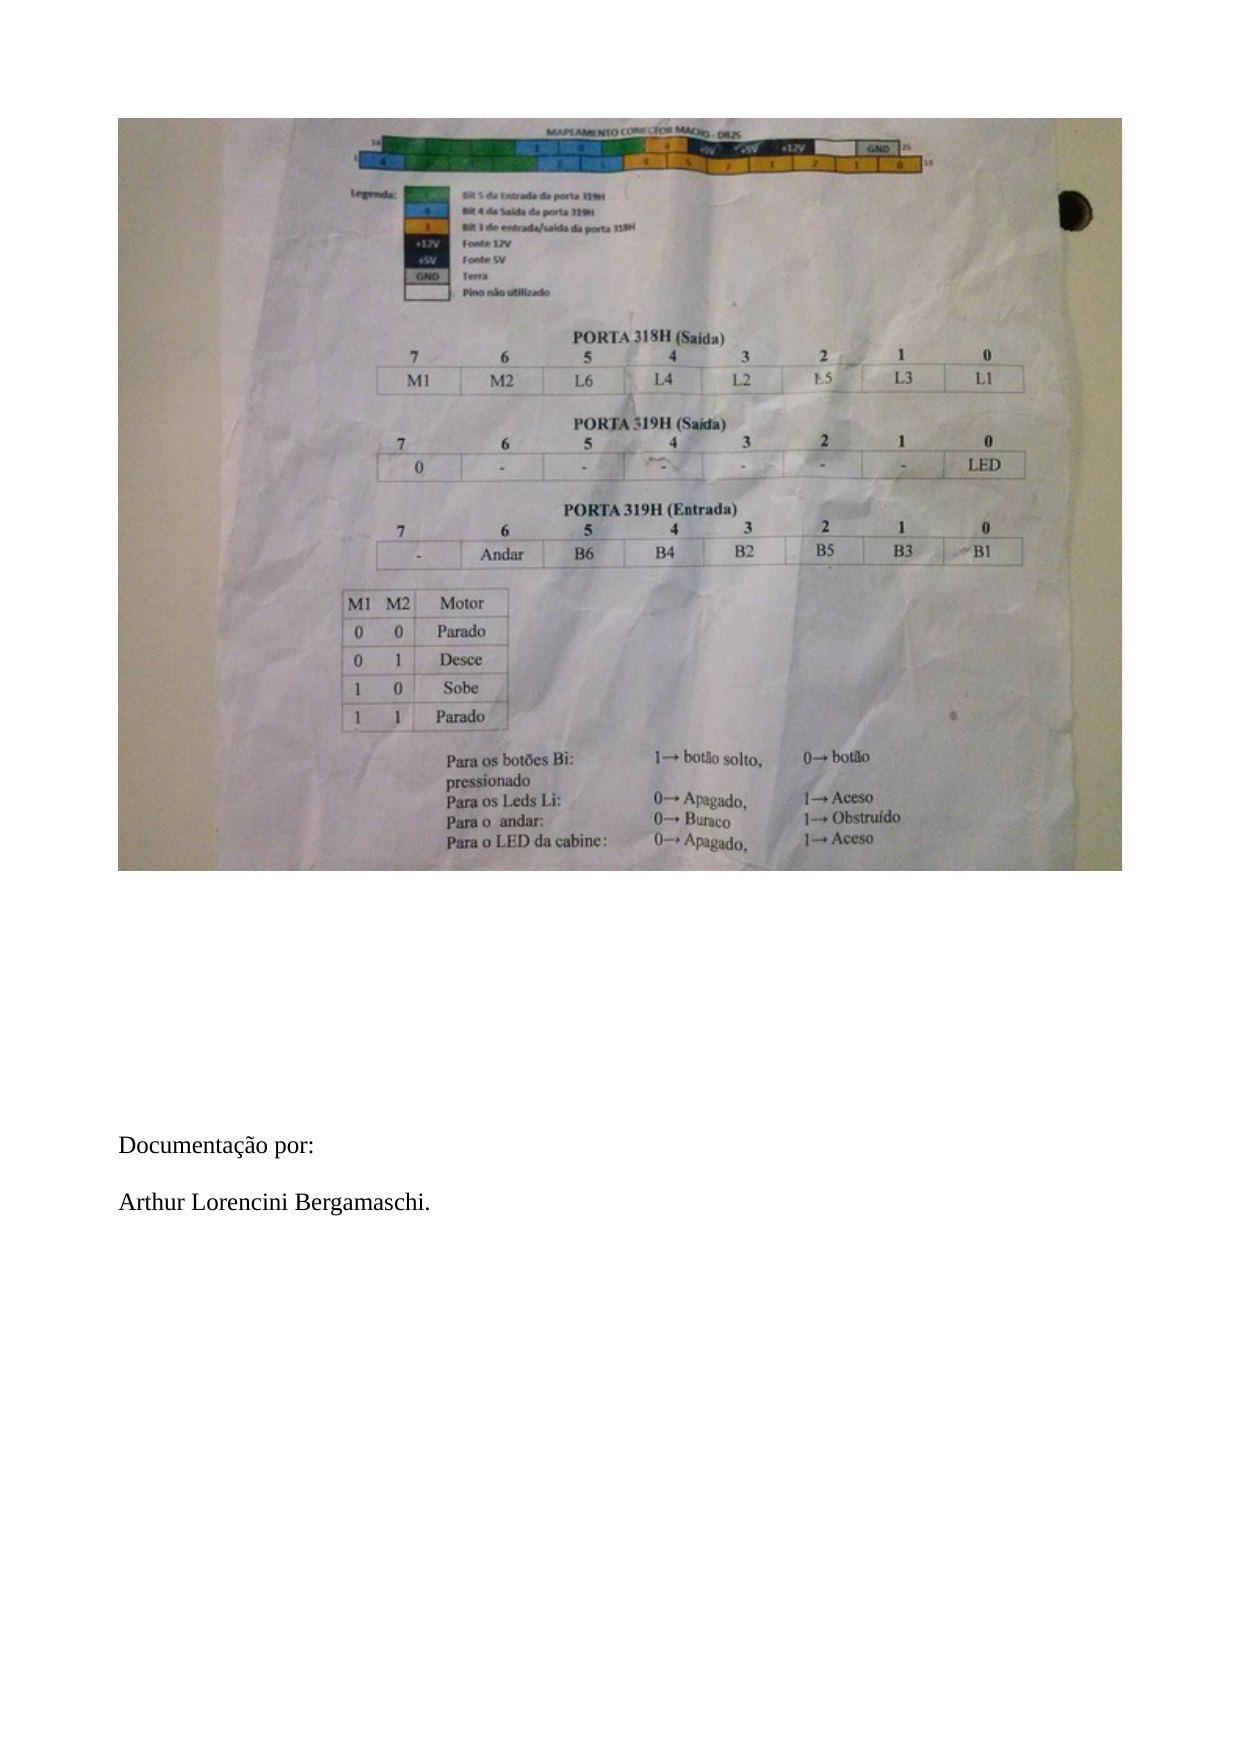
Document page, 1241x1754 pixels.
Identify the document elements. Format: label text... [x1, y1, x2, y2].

text Documentação por: [118, 1130, 1122, 1158]
picture [118, 118, 1123, 871]
text Arthur Lorencini Bergamaschi. [118, 1187, 1122, 1216]
